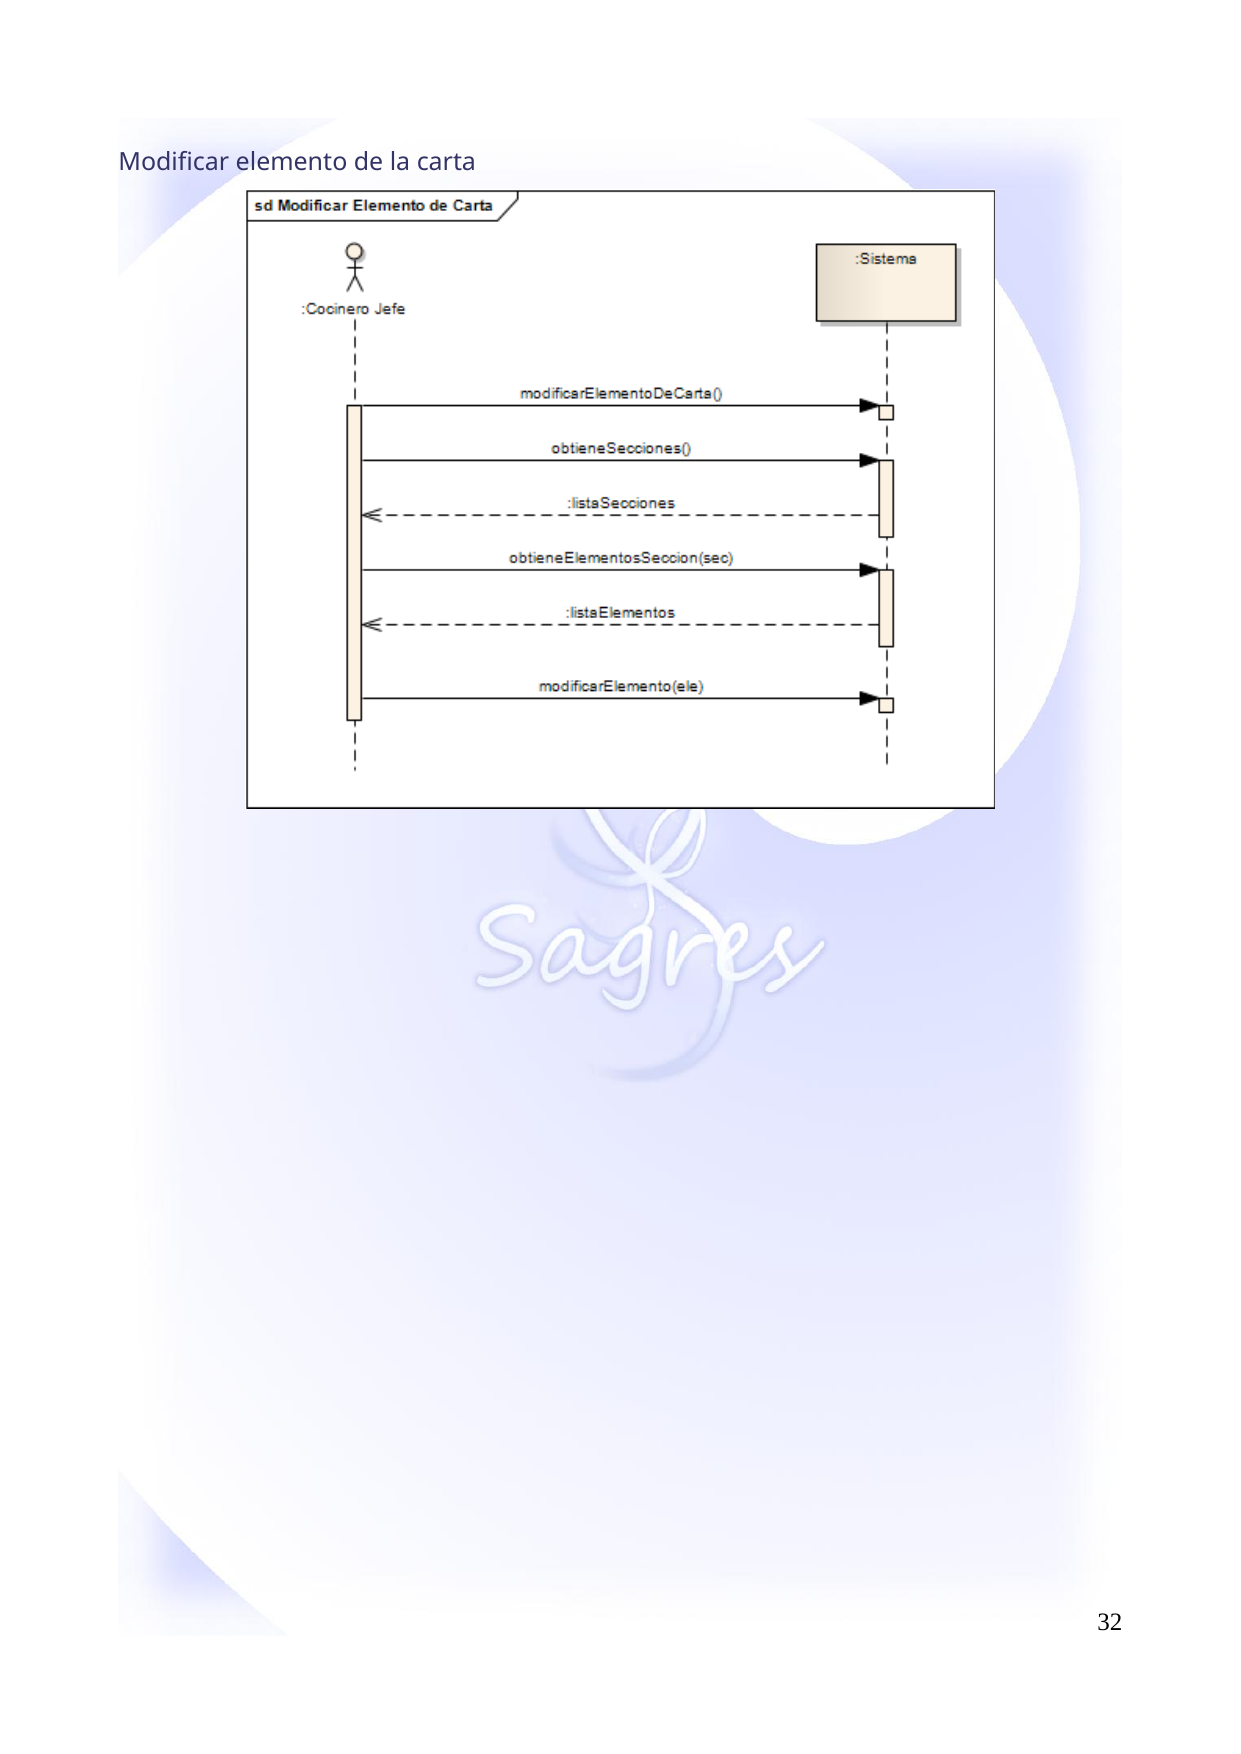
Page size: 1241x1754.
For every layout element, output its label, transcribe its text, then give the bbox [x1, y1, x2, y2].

picture [118, 177, 1122, 1636]
picture [118, 118, 1122, 143]
subtitle Modificar elemento de la carta [118, 143, 1122, 177]
